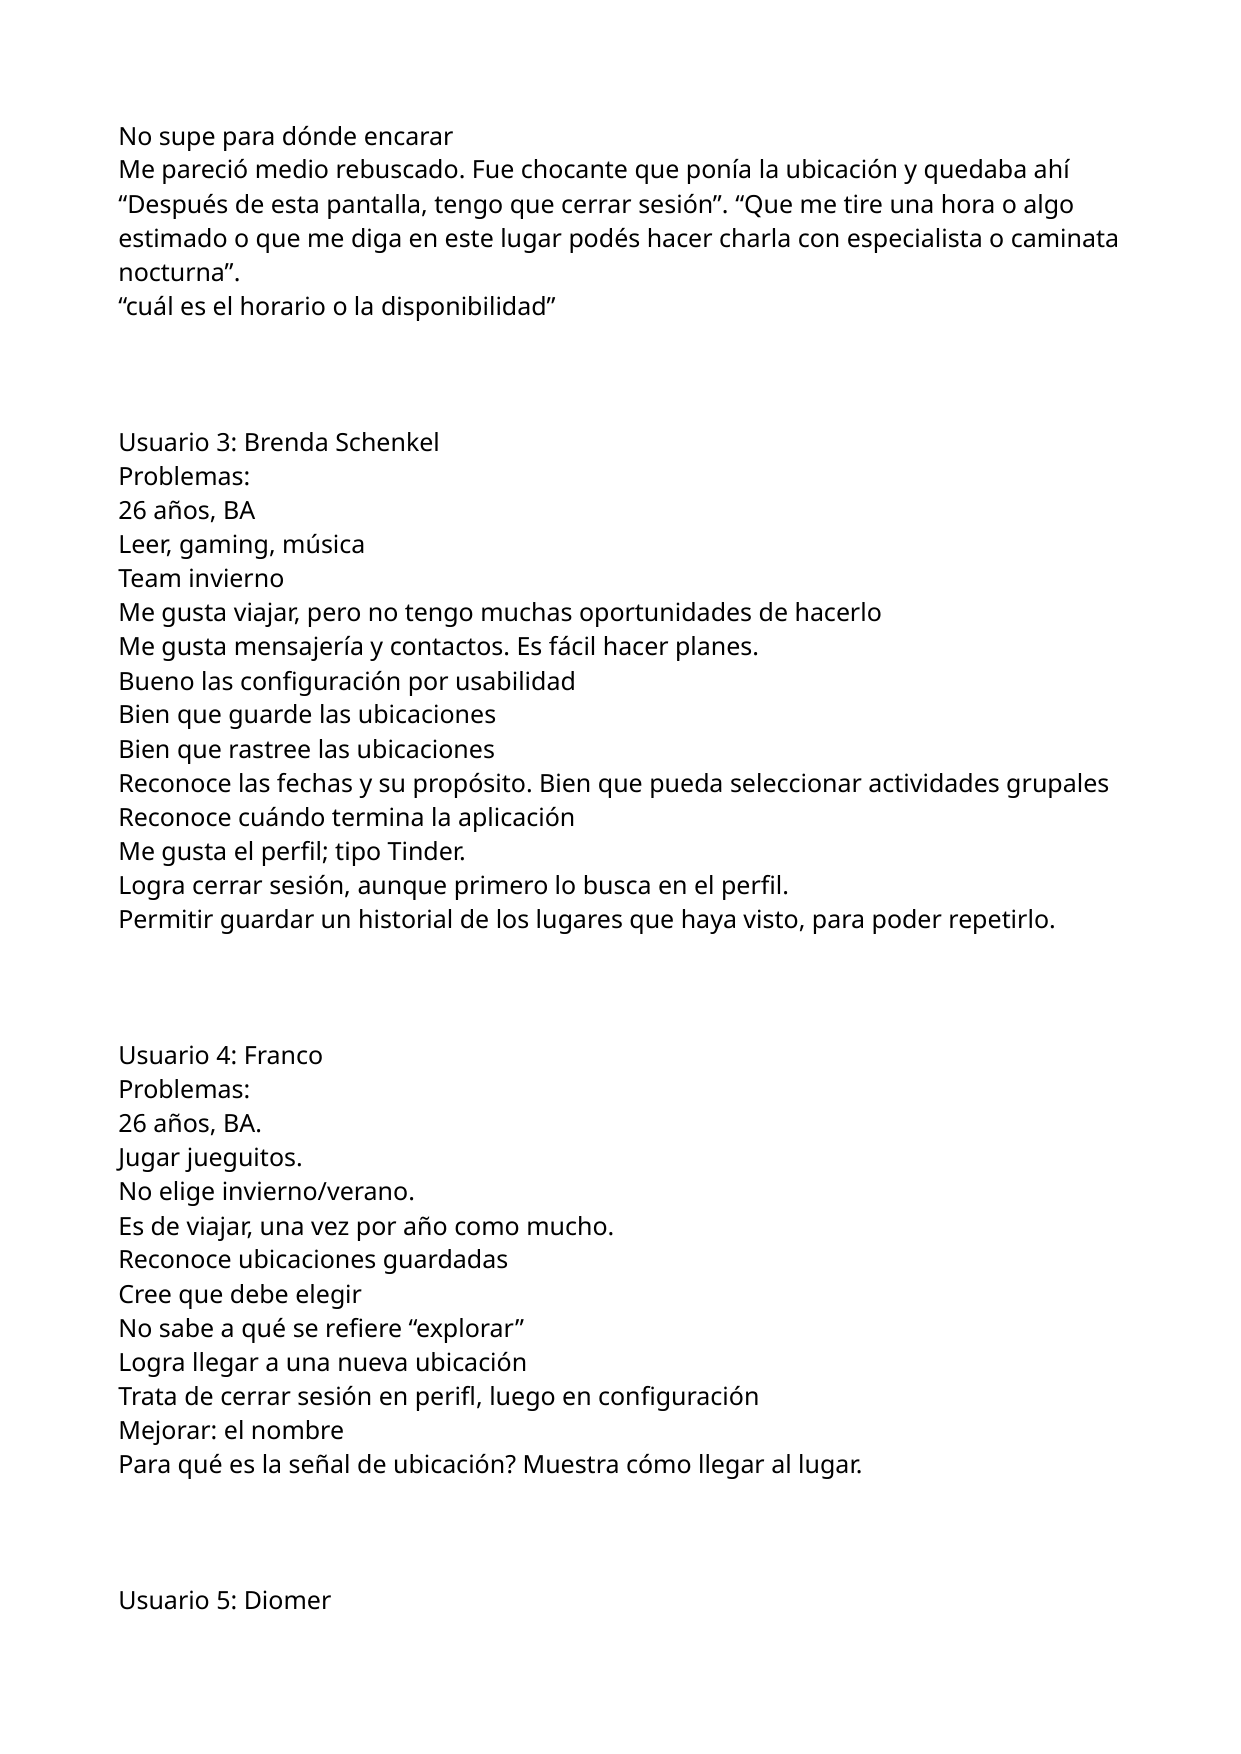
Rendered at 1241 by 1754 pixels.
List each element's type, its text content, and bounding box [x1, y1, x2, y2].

text Me gusta mensajería y contactos. Es fácil hacer planes. [118, 629, 1122, 663]
text No elige invierno/verano. [118, 1174, 1122, 1208]
text Trata de cerrar sesión en perifl, luego en configuración [118, 1378, 1122, 1412]
text Reconoce las fechas y su propósito. Bien que pueda seleccionar actividades grupales [118, 765, 1122, 799]
text Leer, gaming, música [118, 527, 1122, 561]
text Es de viajar, una vez por año como mucho. [118, 1208, 1122, 1242]
text Logra llegar a una nueva ubicación [118, 1344, 1122, 1378]
text Cree que debe elegir [118, 1276, 1122, 1310]
text Logra cerrar sesión, aunque primero lo busca en el perfil. [118, 867, 1122, 902]
text Usuario 3: Brenda Schenkel [118, 425, 1122, 459]
text Usuario 5: Diomer [118, 1583, 1122, 1617]
text Me gusta el perfil; tipo Tinder. [118, 833, 1122, 867]
text Me pareció medio rebuscado. Fue chocante que ponía la ubicación y quedaba ahí [118, 152, 1122, 186]
text No supe para dónde encarar [118, 118, 1122, 152]
text Usuario 4: Franco [118, 1038, 1122, 1072]
text “cuál es el horario o la disponibilidad” [118, 288, 1122, 322]
text Bien que guarde las ubicaciones [118, 697, 1122, 731]
text Problemas: [118, 1072, 1122, 1106]
text Bueno las configuración por usabilidad [118, 663, 1122, 697]
text Problemas: [118, 459, 1122, 493]
text Permitir guardar un historial de los lugares que haya visto, para poder repetirlo. [118, 902, 1122, 936]
text 26 años, BA [118, 493, 1122, 527]
text Reconoce cuándo termina la aplicación [118, 799, 1122, 833]
text Para qué es la señal de ubicación? Muestra cómo llegar al lugar. [118, 1447, 1122, 1481]
text Team invierno [118, 561, 1122, 595]
text No sabe a qué se refiere “explorar” [118, 1310, 1122, 1344]
text 26 años, BA. [118, 1106, 1122, 1140]
text Me gusta viajar, pero no tengo muchas oportunidades de hacerlo [118, 595, 1122, 629]
text Bien que rastree las ubicaciones [118, 731, 1122, 765]
text Jugar jueguitos. [118, 1140, 1122, 1174]
text Mejorar: el nombre [118, 1412, 1122, 1447]
text Reconoce ubicaciones guardadas [118, 1242, 1122, 1276]
text “Después de esta pantalla, tengo que cerrar sesión”. “Que me tire una hora o algo estimado o que me diga en este lugar podés hacer charla con especialista o caminata nocturna”. [118, 186, 1122, 288]
